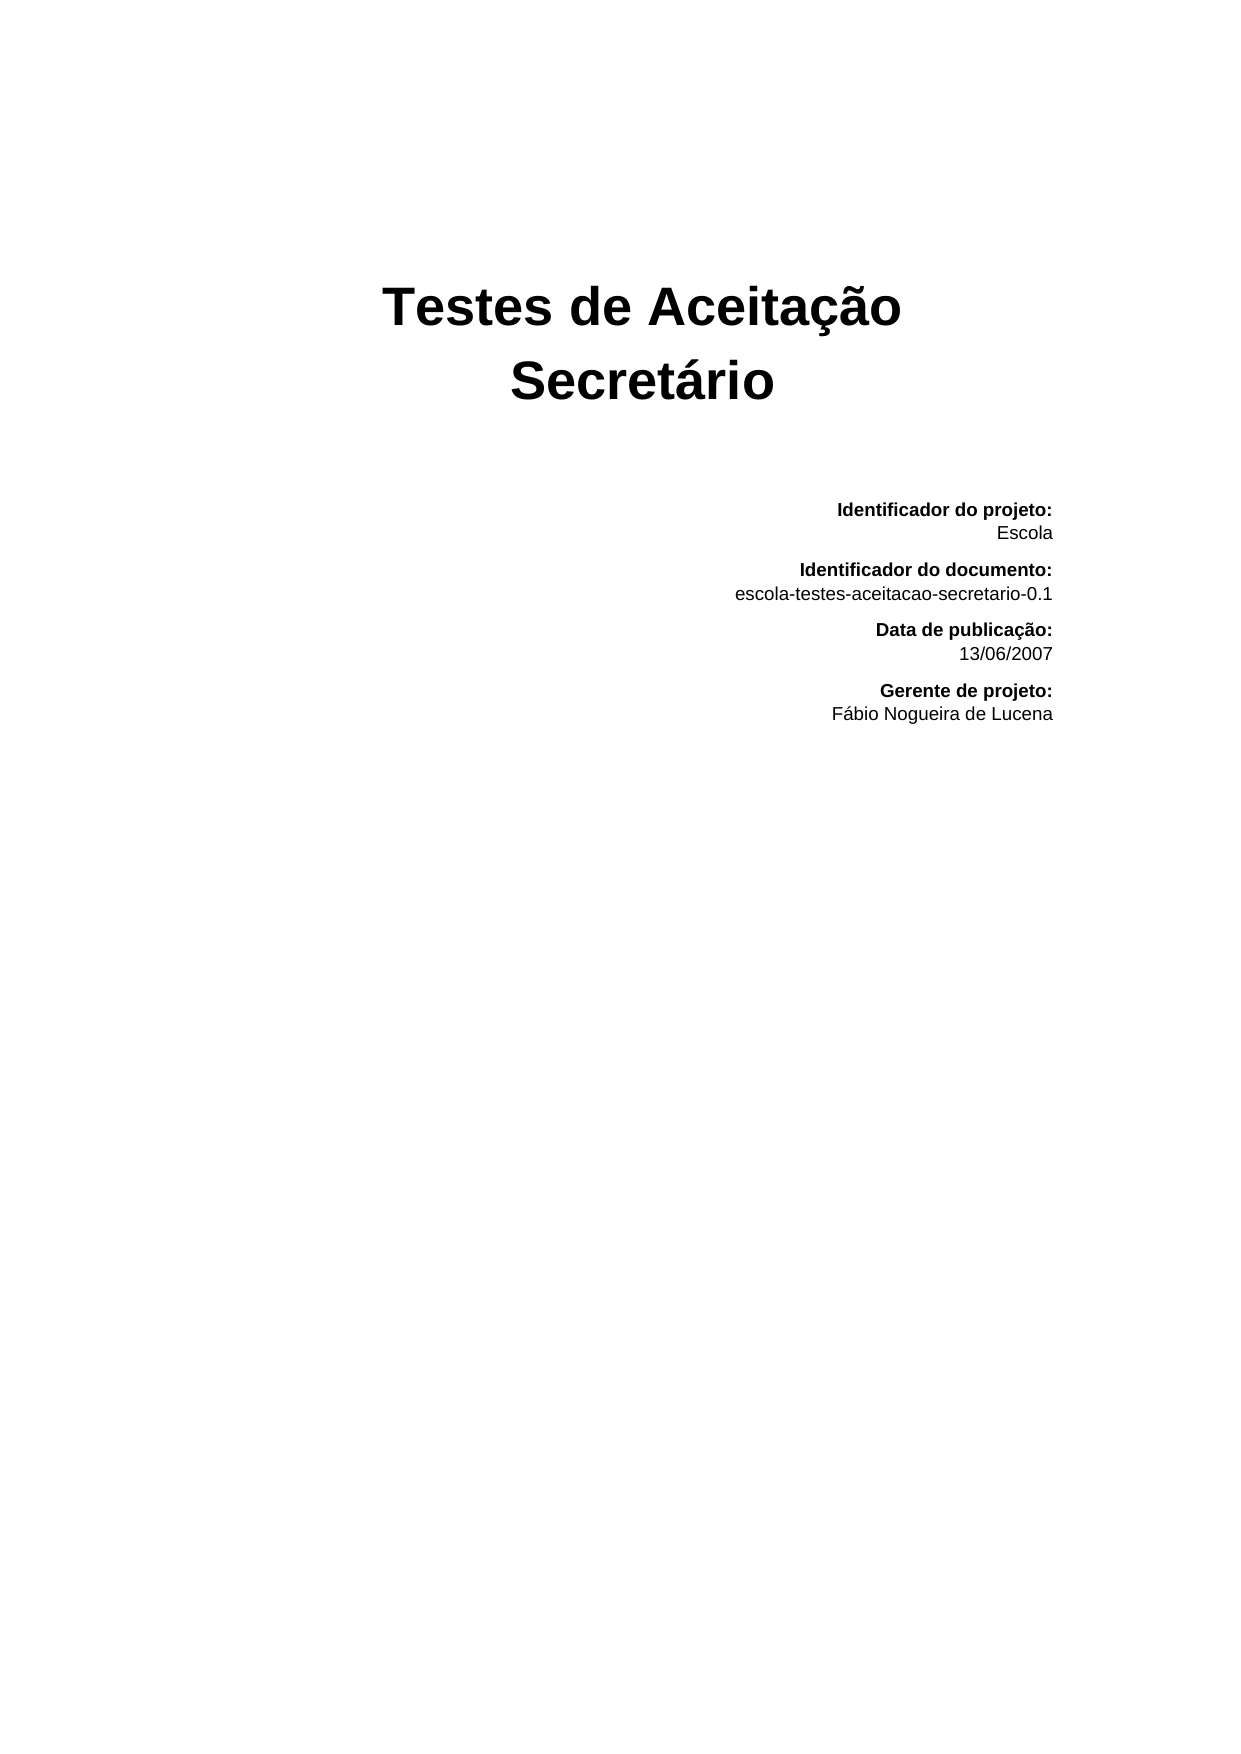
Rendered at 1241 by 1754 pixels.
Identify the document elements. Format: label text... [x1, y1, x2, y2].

table_header [188, 75, 620, 203]
text Gerente de projeto: Fábio Nogueira de Lucena [232, 678, 1053, 725]
text Testes de Aceitação [232, 277, 1053, 337]
text Identificador do documento: escola-testes-aceitacao-secretario-0.1 [232, 557, 1053, 605]
text Identificador do projeto: Escola [232, 497, 1053, 544]
text Data de publicação: 13/06/2007 [232, 618, 1053, 665]
table_header [620, 75, 1053, 203]
text Secretário [232, 350, 1053, 411]
